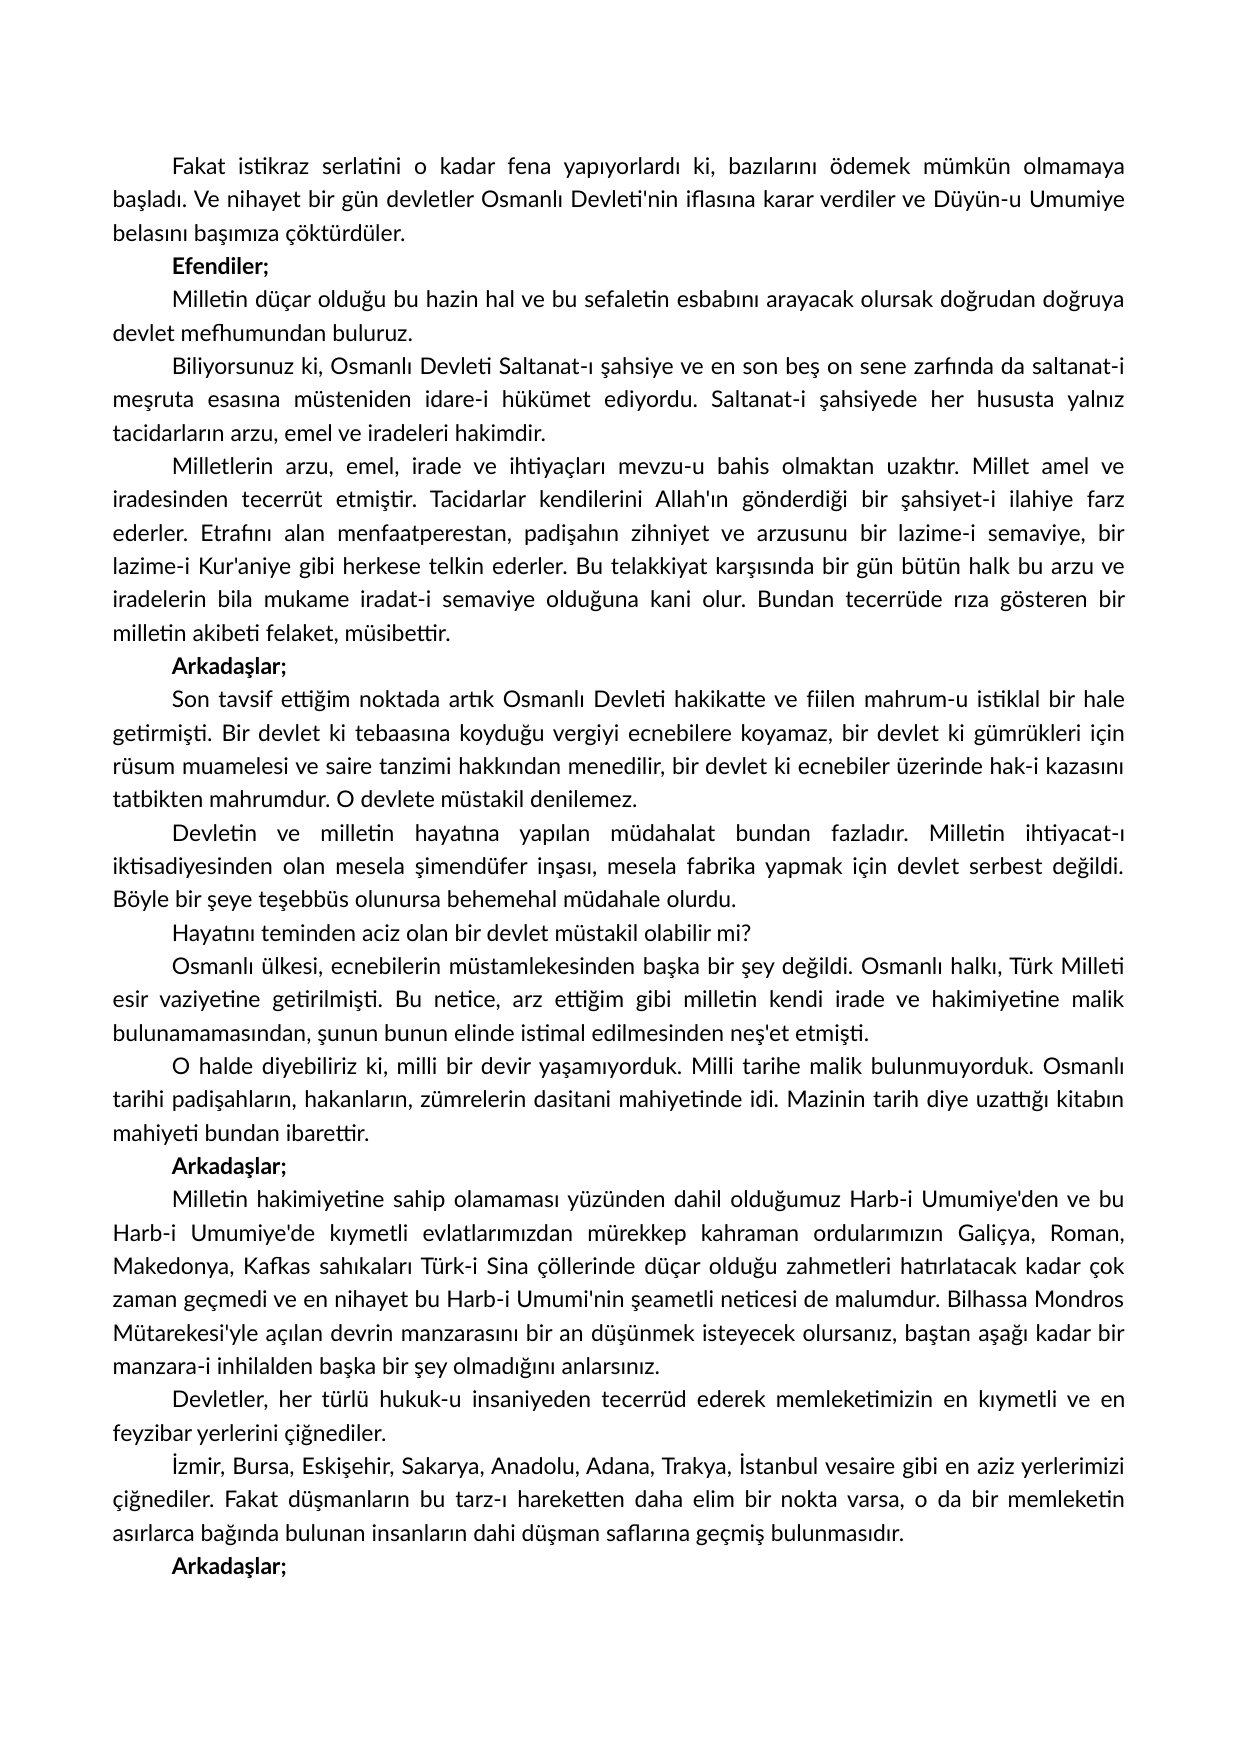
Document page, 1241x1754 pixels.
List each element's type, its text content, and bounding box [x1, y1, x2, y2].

text İzmir, Bursa, Eskişehir, Sakarya, Anadolu, Adana, Trakya, İstanbul vesaire gibi en aziz yerlerimizi çiğnediler. Fakat düşmanların bu tarz-ı hareketten daha elim bir nokta varsa, o da bir memleketin asırlarca bağında bulunan insanların dahi düşman saflarına geçmiş bulunmasıdır. [112, 1448, 1126, 1548]
text Efendiler; [112, 248, 1126, 281]
text Son tavsif ettiğim noktada artık Osmanlı Devleti hakikatte ve fiilen mahrum-u istiklal bir hale getirmişti. Bir devlet ki tebaasına koyduğu vergiyi ecnebilere koyamaz, bir devlet ki gümrükleri için rüsum muamelesi ve saire tanzimi hakkından menedilir, bir devlet ki ecnebiler üzerinde hak-i kazasını tatbikten mahrumdur. O devlete müstakil denilemez. [112, 681, 1126, 814]
text Hayatını teminden aciz olan bir devlet müstakil olabilir mi? [112, 914, 1126, 948]
text Milletin düçar olduğu bu hazin hal ve bu sefaletin esbabını arayacak olursak doğrudan doğruya devlet mefhumundan buluruz. [112, 281, 1126, 348]
text Devletin ve milletin hayatına yapılan müdahalat bundan fazladır. Milletin ihtiyacat-ı iktisadiyesinden olan mesela şimendüfer inşası, mesela fabrika yapmak için devlet serbest değildi. Böyle bir şeye teşebbüs olunursa behemehal müdahale olurdu. [112, 814, 1126, 914]
text Biliyorsunuz ki, Osmanlı Devleti Saltanat-ı şahsiye ve en son beş on sene zarfında da saltanat-i meşruta esasına müsteniden idare-i hükümet ediyordu. Saltanat-i şahsiyede her hususta yalnız tacidarların arzu, emel ve iradeleri hakimdir. [112, 348, 1126, 448]
text Arkadaşlar; [112, 648, 1126, 681]
text Milletin hakimiyetine sahip olamaması yüzünden dahil olduğumuz Harb-i Umumiye'den ve bu Harb-i Umumiye'de kıymetli evlatlarımızdan mürekkep kahraman ordularımızın Galiçya, Roman, Makedonya, Kafkas sahıkaları Türk-i Sina çöllerinde düçar olduğu zahmetleri hatırlatacak kadar çok zaman geçmedi ve en nihayet bu Harb-i Umumi'nin şeametli neticesi de malumdur. Bilhassa Mondros Mütarekesi'yle açılan devrin manzarasını bir an düşünmek isteyecek olursanız, baştan aşağı kadar bir manzara-i inhilalden başka bir şey olmadığını anlarsınız. [112, 1181, 1126, 1381]
text O halde diyebiliriz ki, milli bir devir yaşamıyorduk. Milli tarihe malik bulunmuyorduk. Osmanlı tarihi padişahların, hakanların, zümrelerin dasitani mahiyetinde idi. Mazinin tarih diye uzattığı kitabın mahiyeti bundan ibarettir. [112, 1048, 1126, 1148]
text Osmanlı ülkesi, ecnebilerin müstamlekesinden başka bir şey değildi. Osmanlı halkı, Türk Milleti esir vaziyetine getirilmişti. Bu netice, arz ettiğim gibi milletin kendi irade ve hakimiyetine malik bulunamamasından, şunun bunun elinde istimal edilmesinden neş'et etmişti. [112, 948, 1126, 1048]
text Arkadaşlar; [112, 1548, 1126, 1581]
text Arkadaşlar; [112, 1148, 1126, 1181]
text Fakat istikraz serlatini o kadar fena yapıyorlardı ki, bazılarını ödemek mümkün olmamaya başladı. Ve nihayet bir gün devletler Osmanlı Devleti'nin iflasına karar verdiler ve Düyün-u Umumiye belasını başımıza çöktürdüler. [112, 148, 1126, 248]
text Milletlerin arzu, emel, irade ve ihtiyaçları mevzu-u bahis olmaktan uzaktır. Millet amel ve iradesinden tecerrüt etmiştir. Tacidarlar kendilerini Allah'ın gönderdiği bir şahsiyet-i ilahiye farz ederler. Etrafını alan menfaatperestan, padişahın zihniyet ve arzusunu bir lazime-i semaviye, bir lazime-i Kur'aniye gibi herkese telkin ederler. Bu telakkiyat karşısında bir gün bütün halk bu arzu ve iradelerin bila mukame iradat-i semaviye olduğuna kani olur. Bundan tecerrüde rıza gösteren bir milletin akibeti felaket, müsibettir. [112, 448, 1126, 648]
text Devletler, her türlü hukuk-u insaniyeden tecerrüd ederek memleketimizin en kıymetli ve en feyzibar yerlerini çiğnediler. [112, 1381, 1126, 1448]
